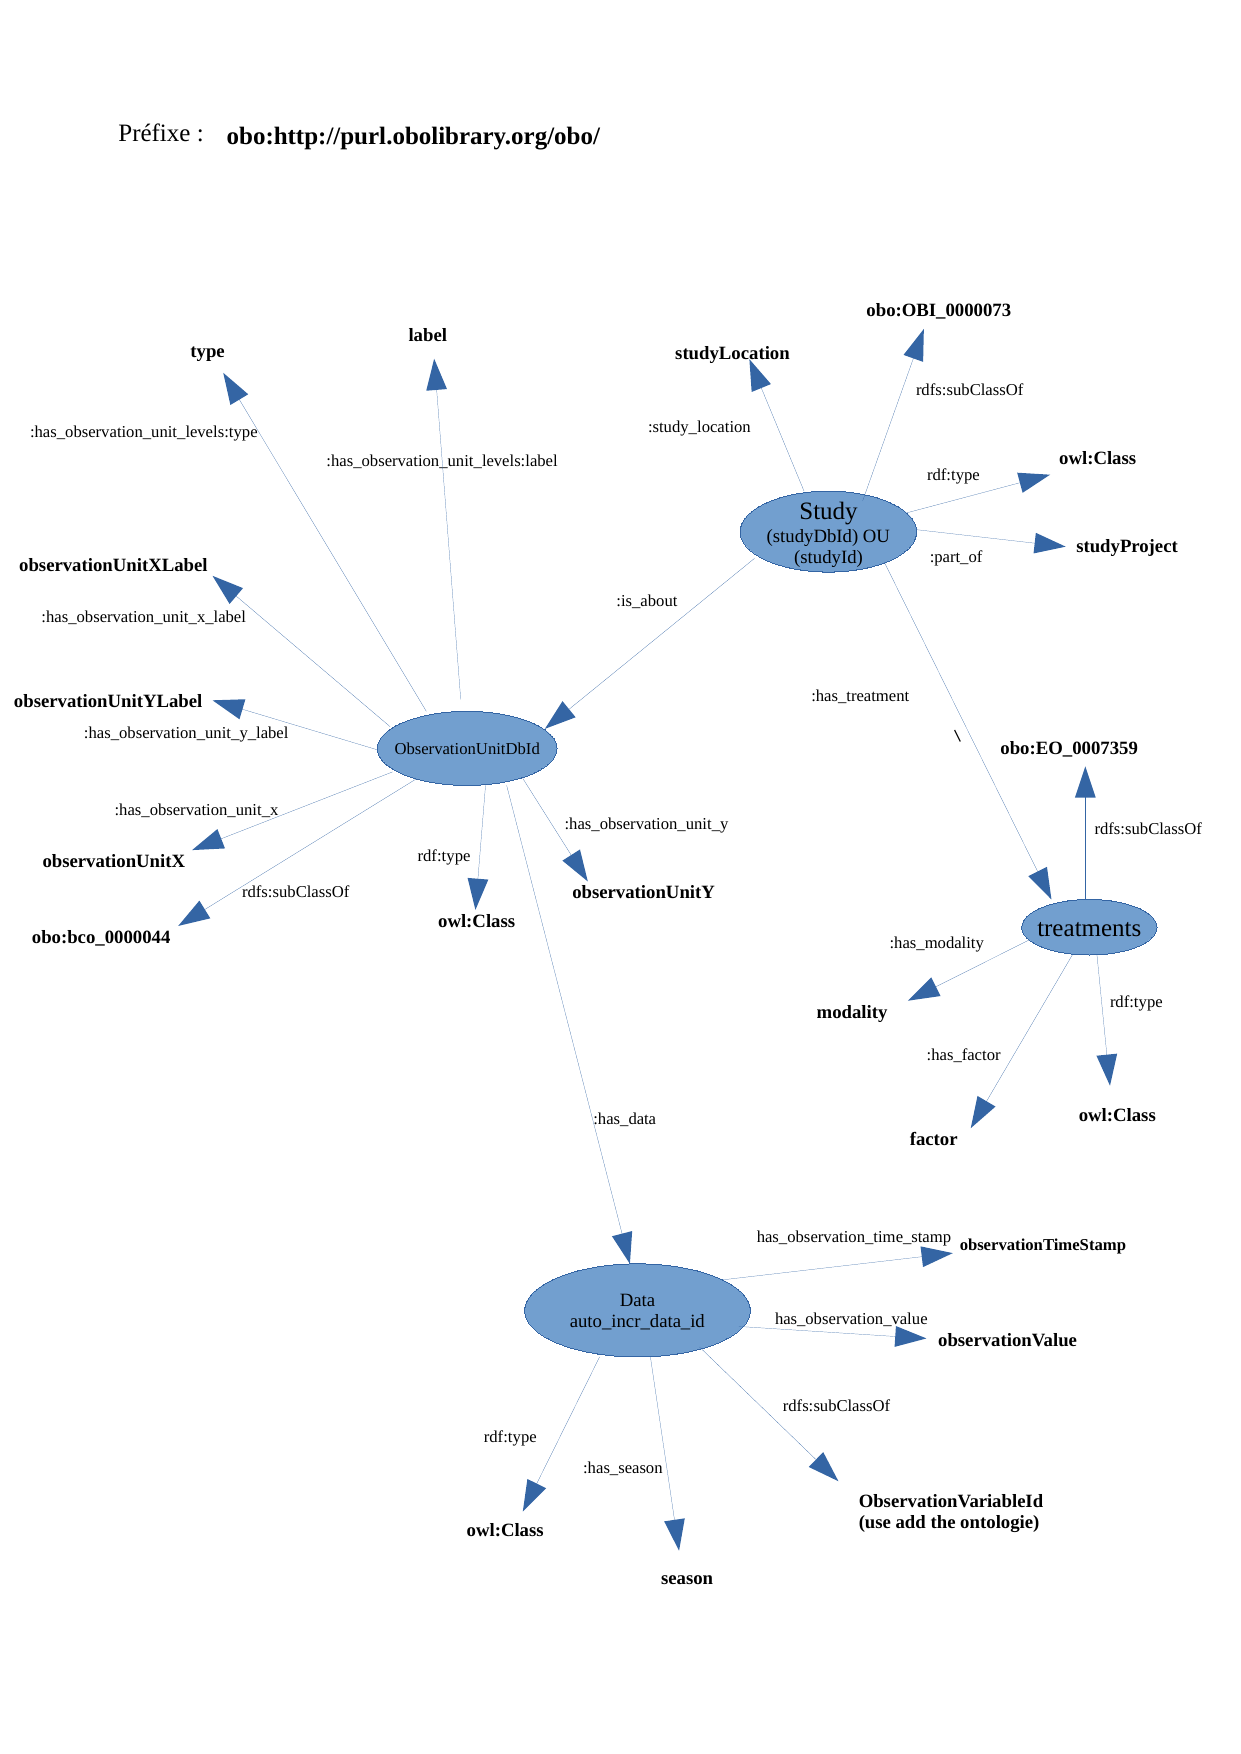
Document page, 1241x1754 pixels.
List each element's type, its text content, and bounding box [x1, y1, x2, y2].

text Préfixe : [118, 118, 1122, 147]
